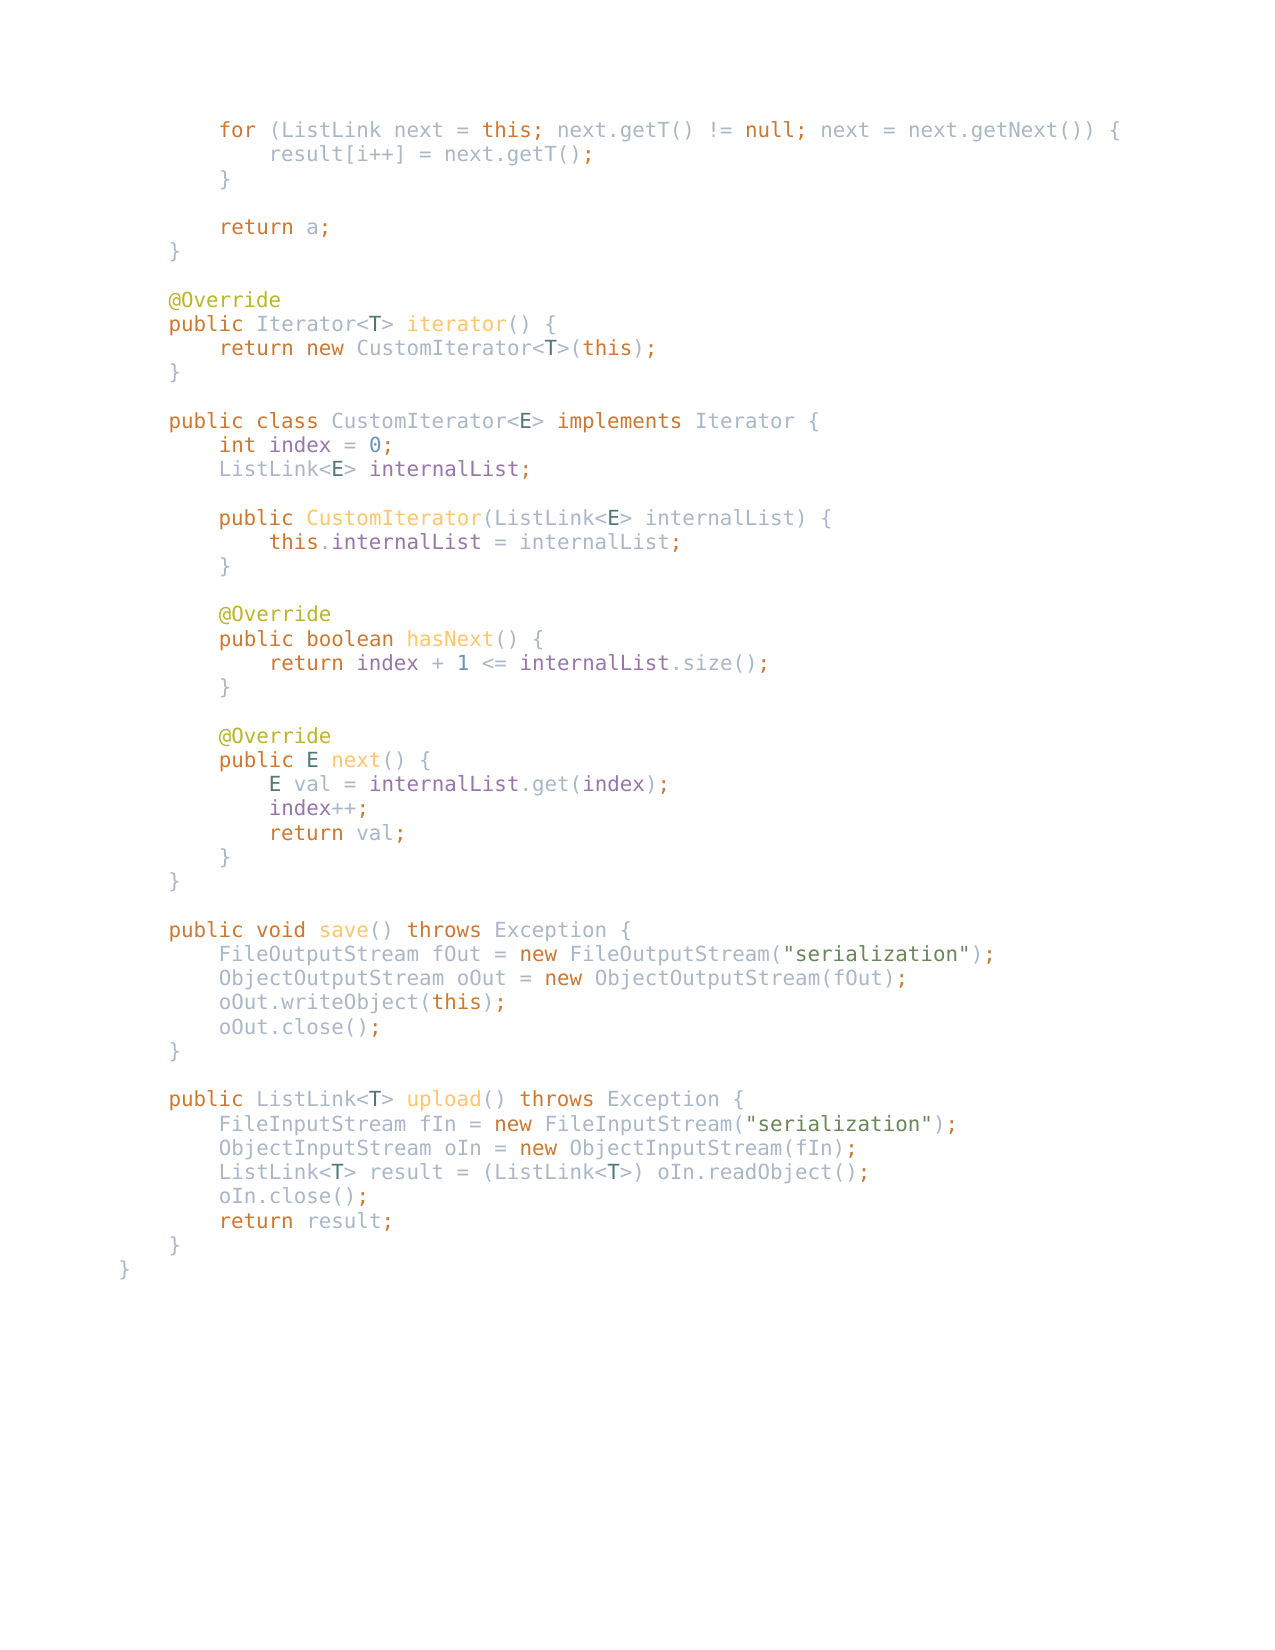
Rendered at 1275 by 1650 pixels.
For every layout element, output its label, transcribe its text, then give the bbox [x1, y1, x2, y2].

text for (ListLink next = this; next.getT() != null; next = next.getNext()) { result[i++] = next.getT(); } return a; } @Override public Iterator<T> iterator() { return new CustomIterator<T>(this); } public class CustomIterator<E> implements Iterator { int index = 0; ListLink<E> internalList; public CustomIterator(ListLink<E> internalList) { this.internalList = internalList; } @Override public boolean hasNext() { return index + 1 <= internalList.size(); } @Override public E next() { E val = internalList.get(index); index++; return val; } } public void save() throws Exception { FileOutputStream fOut = new FileOutputStream("serialization"); ObjectOutputStream oOut = new ObjectOutputStream(fOut); oOut.writeObject(this); oOut.close(); } public ListLink<T> upload() throws Exception { FileInputStream fIn = new FileInputStream("serialization"); ObjectInputStream oIn = new ObjectInputStream(fIn); ListLink<T> result = (ListLink<T>) oIn.readObject(); oIn.close(); return result; } } [118, 118, 1157, 1315]
